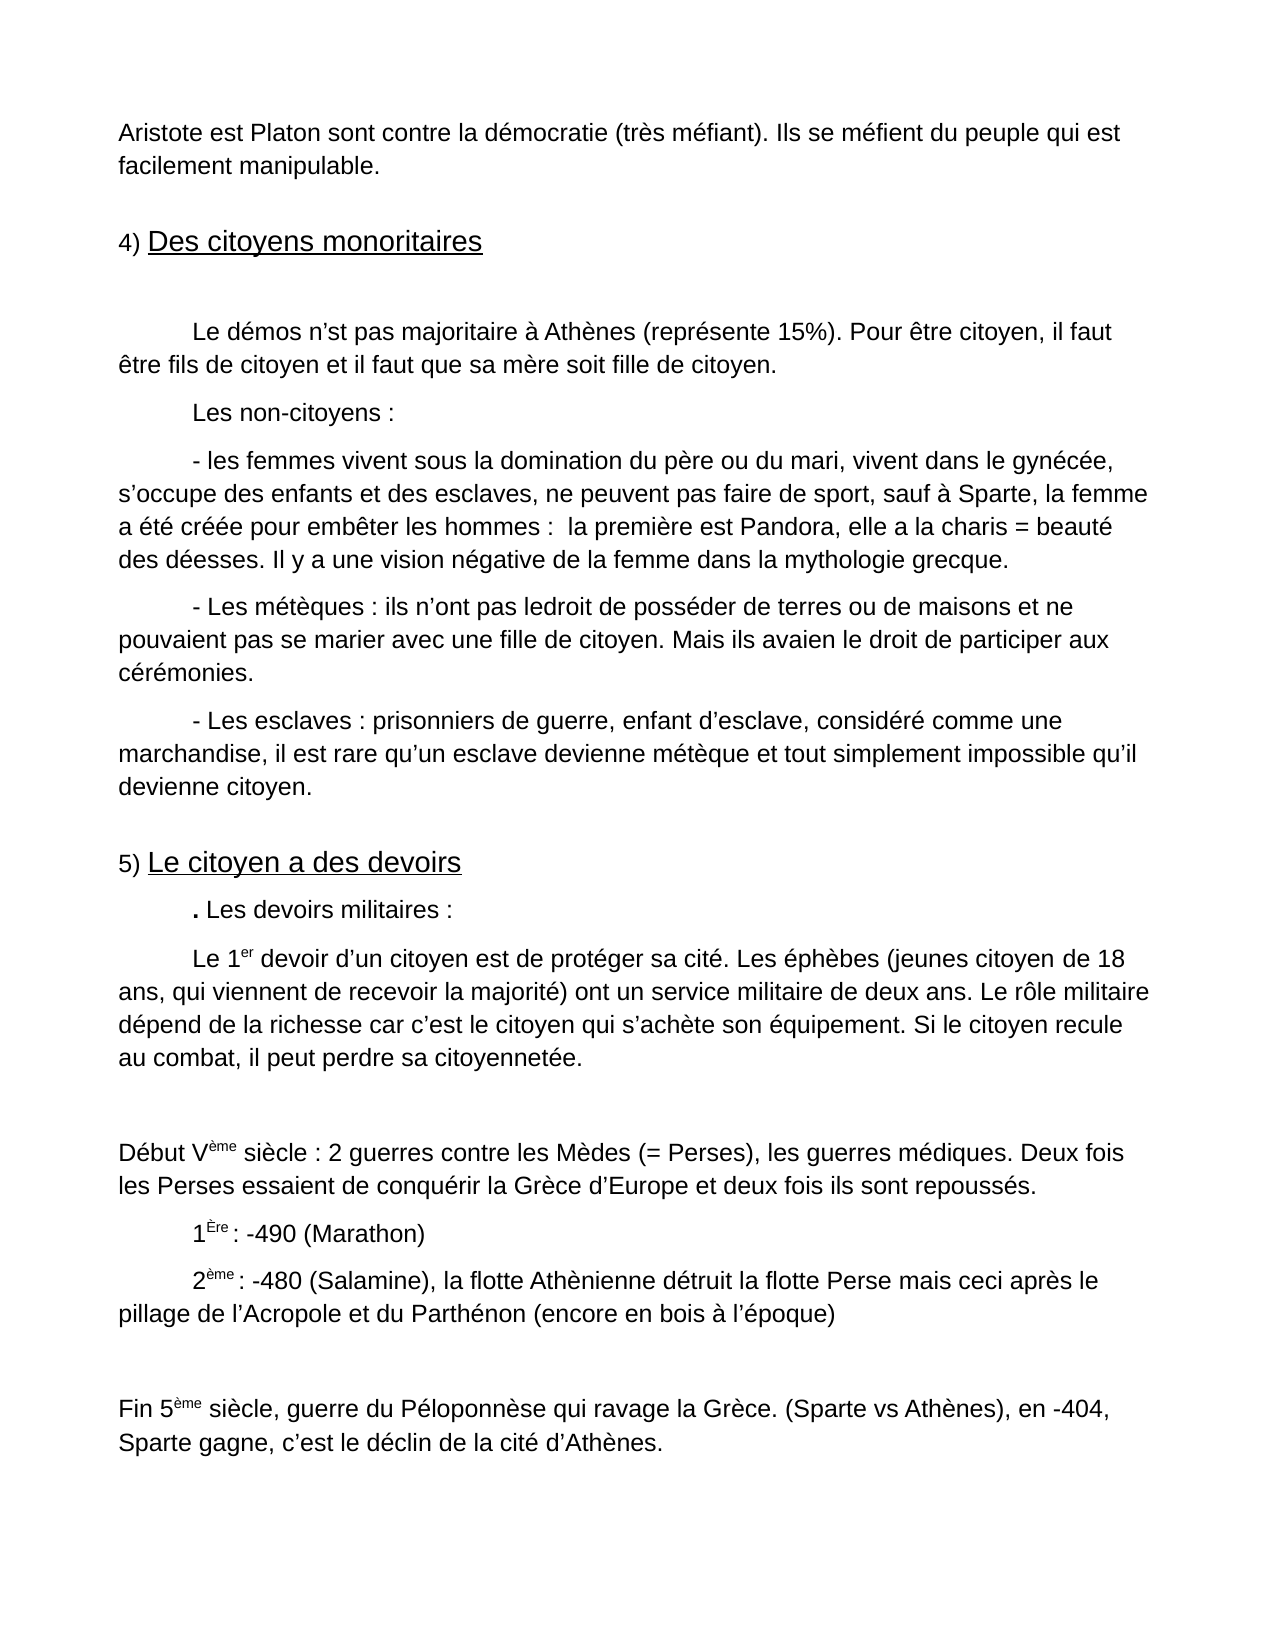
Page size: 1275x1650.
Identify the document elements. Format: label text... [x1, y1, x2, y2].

text - les femmes vivent sous la domination du père ou du mari, vivent dans le gynécée, s’occupe des enfants et des esclaves, ne peuvent pas faire de sport, sauf à Sparte, la femme a été créée pour embêter les hommes : la première est Pandora, elle a la charis = beauté des déesses. Il y a une vision négative de la femme dans la mythologie grecque. [118, 446, 1157, 573]
text 1Ère : -490 (Marathon) [118, 1219, 1157, 1247]
text Les non-citoyens : [118, 398, 1157, 427]
text 2ème : -480 (Salamine), la flotte Athènienne détruit la flotte Perse mais ceci après le pillage de l’Acropole et du Parthénon (encore en bois à l’époque) [118, 1266, 1157, 1328]
text Fin 5ème siècle, guerre du Péloponnèse qui ravage la Grèce. (Sparte vs Athènes), en -404, Sparte gagne, c’est le déclin de la cité d’Athènes. [118, 1394, 1157, 1456]
text Le 1er devoir d’un citoyen est de protéger sa cité. Les éphèbes (jeunes citoyen de 18 ans, qui viennent de recevoir la majorité) ont un service militaire de deux ans. Le rôle militaire dépend de la richesse car c’est le citoyen qui s’achète son équipement. Si le citoyen recule au combat, il peut perdre sa citoyennetée. [118, 944, 1157, 1072]
text - Les esclaves : prisonniers de guerre, enfant d’esclave, considéré comme une marchandise, il est rare qu’un esclave devienne métèque et tout simplement impossible qu’il devienne citoyen. [118, 706, 1157, 801]
text Le démos n’st pas majoritaire à Athènes (représente 15%). Pour être citoyen, il faut être fils de citoyen et il faut que sa mère soit fille de citoyen. [118, 317, 1157, 379]
text Début Vème siècle : 2 guerres contre les Mèdes (= Perses), les guerres médiques. Deux fois les Perses essaient de conquérir la Grèce d’Europe et deux fois ils sont repoussés. [118, 1138, 1157, 1200]
text . Les devoirs militaires : [118, 891, 1157, 924]
subtitle 4) Des citoyens monoritaires [118, 224, 1157, 257]
text Aristote est Platon sont contre la démocratie (très méfiant). Ils se méfient du peuple qui est facilement manipulable. [118, 118, 1157, 180]
subtitle 5) Le citoyen a des devoirs [118, 844, 1157, 878]
text - Les métèques : ils n’ont pas ledroit de posséder de terres ou de maisons et ne pouvaient pas se marier avec une fille de citoyen. Mais ils avaien le droit de participer aux cérémonies. [118, 592, 1157, 687]
